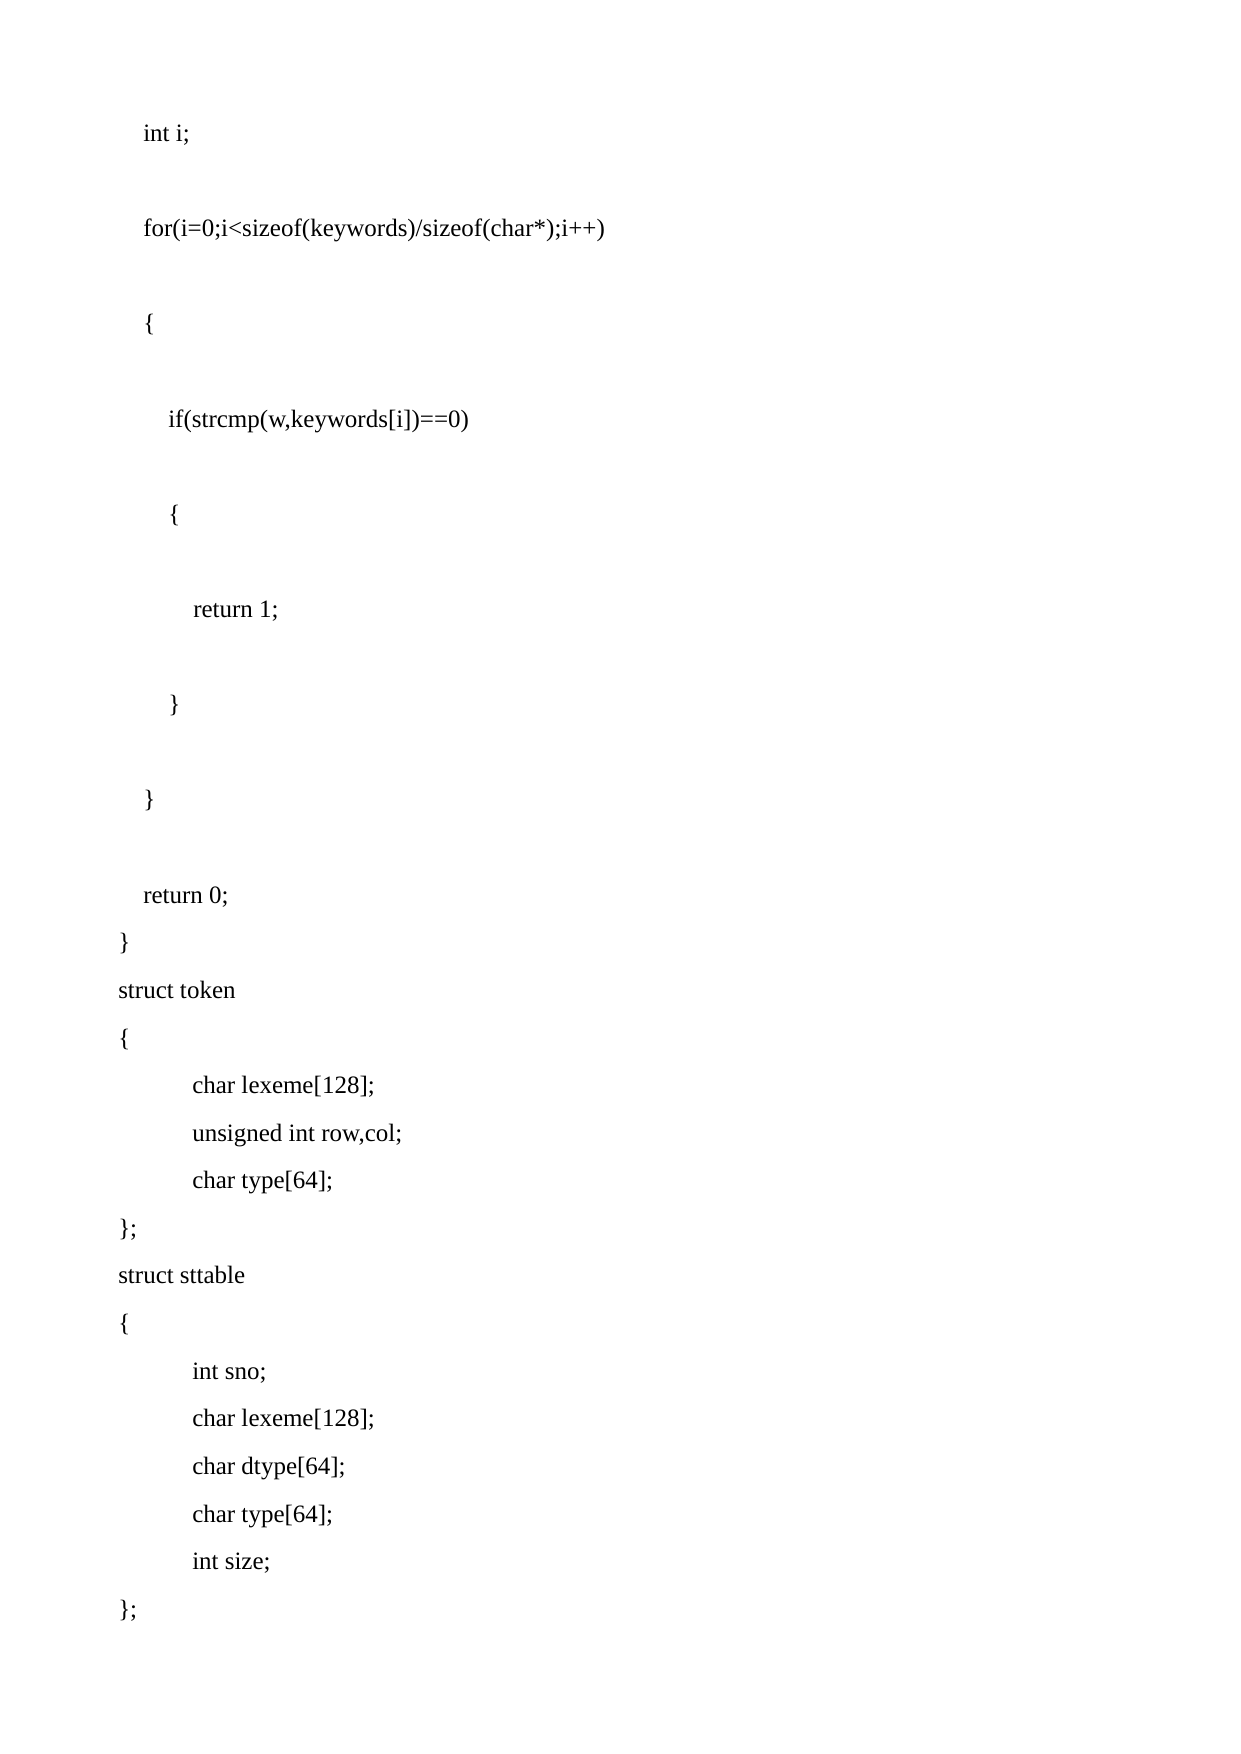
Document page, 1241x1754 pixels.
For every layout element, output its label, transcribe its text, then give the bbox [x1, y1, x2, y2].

text char type[64]; [118, 1499, 1122, 1527]
text int i; [118, 118, 1122, 147]
text char lexeme[128]; [118, 1403, 1122, 1432]
text if(strcmp(w,keywords[i])==0) [118, 404, 1122, 432]
text char dtype[64]; [118, 1451, 1122, 1480]
text { [118, 308, 1122, 337]
text { [118, 1023, 1122, 1051]
text }; [118, 1213, 1122, 1242]
text int sno; [118, 1356, 1122, 1384]
text for(i=0;i<sizeof(keywords)/sizeof(char*);i++) [118, 213, 1122, 242]
text return 1; [118, 594, 1122, 623]
text struct token [118, 975, 1122, 1004]
text { [118, 499, 1122, 528]
text struct sttable [118, 1261, 1122, 1289]
text } [118, 784, 1122, 813]
text }; [118, 1594, 1122, 1623]
text { [118, 1308, 1122, 1337]
text unsigned int row,col; [118, 1118, 1122, 1147]
text } [118, 689, 1122, 718]
text } [118, 927, 1122, 956]
text char type[64]; [118, 1165, 1122, 1194]
text char lexeme[128]; [118, 1070, 1122, 1099]
text return 0; [118, 880, 1122, 908]
text int size; [118, 1546, 1122, 1575]
